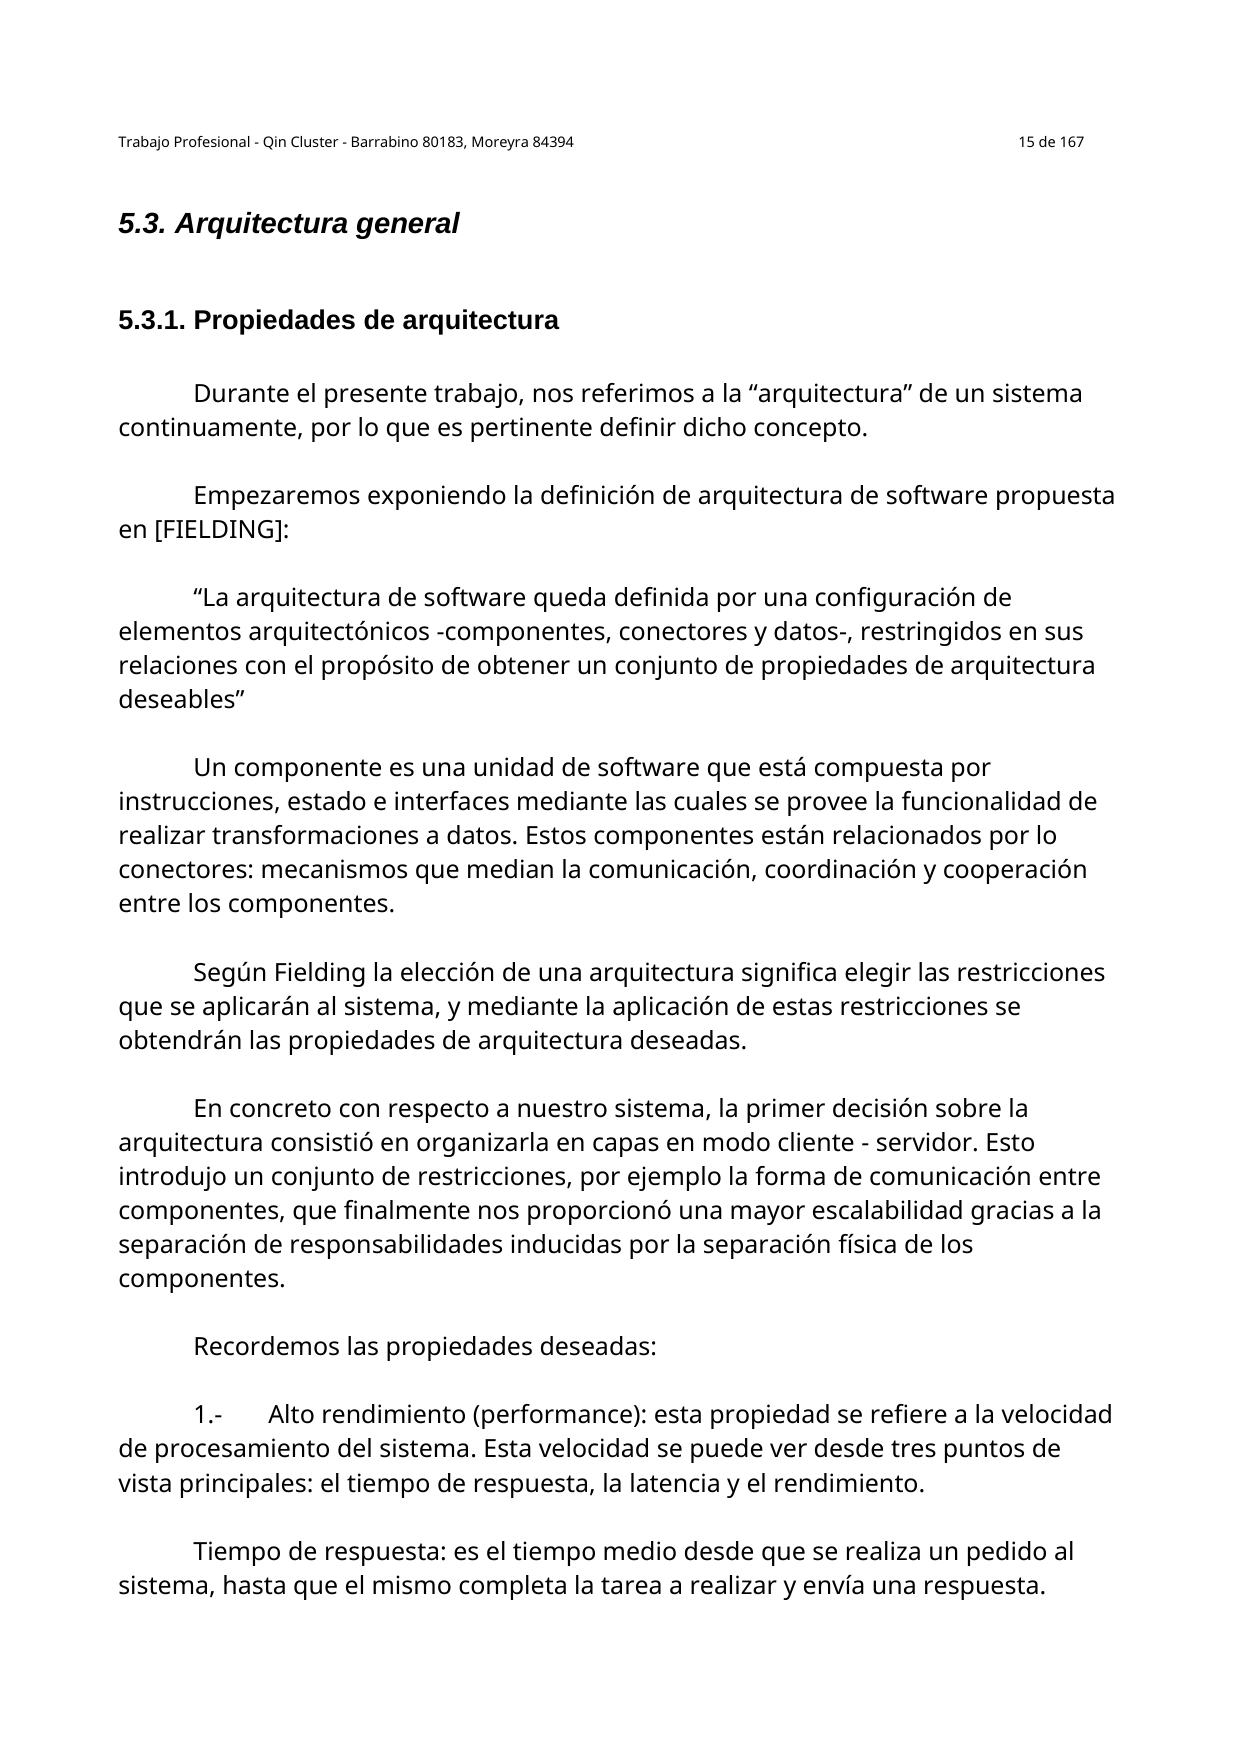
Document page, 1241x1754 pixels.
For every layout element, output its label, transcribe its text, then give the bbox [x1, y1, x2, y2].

subtitle 5.3. Arquitectura general [118, 207, 1122, 239]
text Tiempo de respuesta: es el tiempo medio desde que se realiza un pedido al sistema, hasta que el mismo completa la tarea a realizar y envía una respuesta. [118, 1533, 1122, 1601]
text Según Fielding la elección de una arquitectura significa elegir las restricciones que se aplicarán al sistema, y mediante la aplicación de estas restricciones se obtendrán las propiedades de arquitectura deseadas. [118, 954, 1122, 1056]
text Recordemos las propiedades deseadas: [118, 1329, 1122, 1363]
text 1.- Alto rendimiento (performance): esta propiedad se refiere a la velocidad de procesamiento del sistema. Esta velocidad se puede ver desde tres puntos de vista principales: el tiempo de respuesta, la latencia y el rendimiento. [118, 1397, 1122, 1499]
text En concreto con respecto a nuestro sistema, la primer decisión sobre la arquitectura consistió en organizarla en capas en modo cliente - servidor. Esto introdujo un conjunto de restricciones, por ejemplo la forma de comunicación entre componentes, que finalmente nos proporcionó una mayor escalabilidad gracias a la separación de responsabilidades inducidas por la separación física de los componentes. [118, 1091, 1122, 1295]
text Un componente es una unidad de software que está compuesta por instrucciones, estado e interfaces mediante las cuales se provee la funcionalidad de realizar transformaciones a datos. Estos componentes están relacionados por lo conectores: mecanismos que median la comunicación, coordinación y cooperación entre los componentes. [118, 750, 1122, 920]
subtitle 5.3.1. Propiedades de arquitectura [118, 304, 1122, 335]
text Durante el presente trabajo, nos referimos a la “arquitectura” de un sistema continuamente, por lo que es pertinente definir dicho concepto. [118, 375, 1122, 443]
text Empezaremos exponiendo la definición de arquitectura de software propuesta en [FIELDING]: [118, 477, 1122, 546]
text “La arquitectura de software queda definida por una configuración de elementos arquitectónicos -componentes, conectores y datos-, restringidos en sus relaciones con el propósito de obtener un conjunto de propiedades de arquitectura deseables” [118, 579, 1122, 716]
